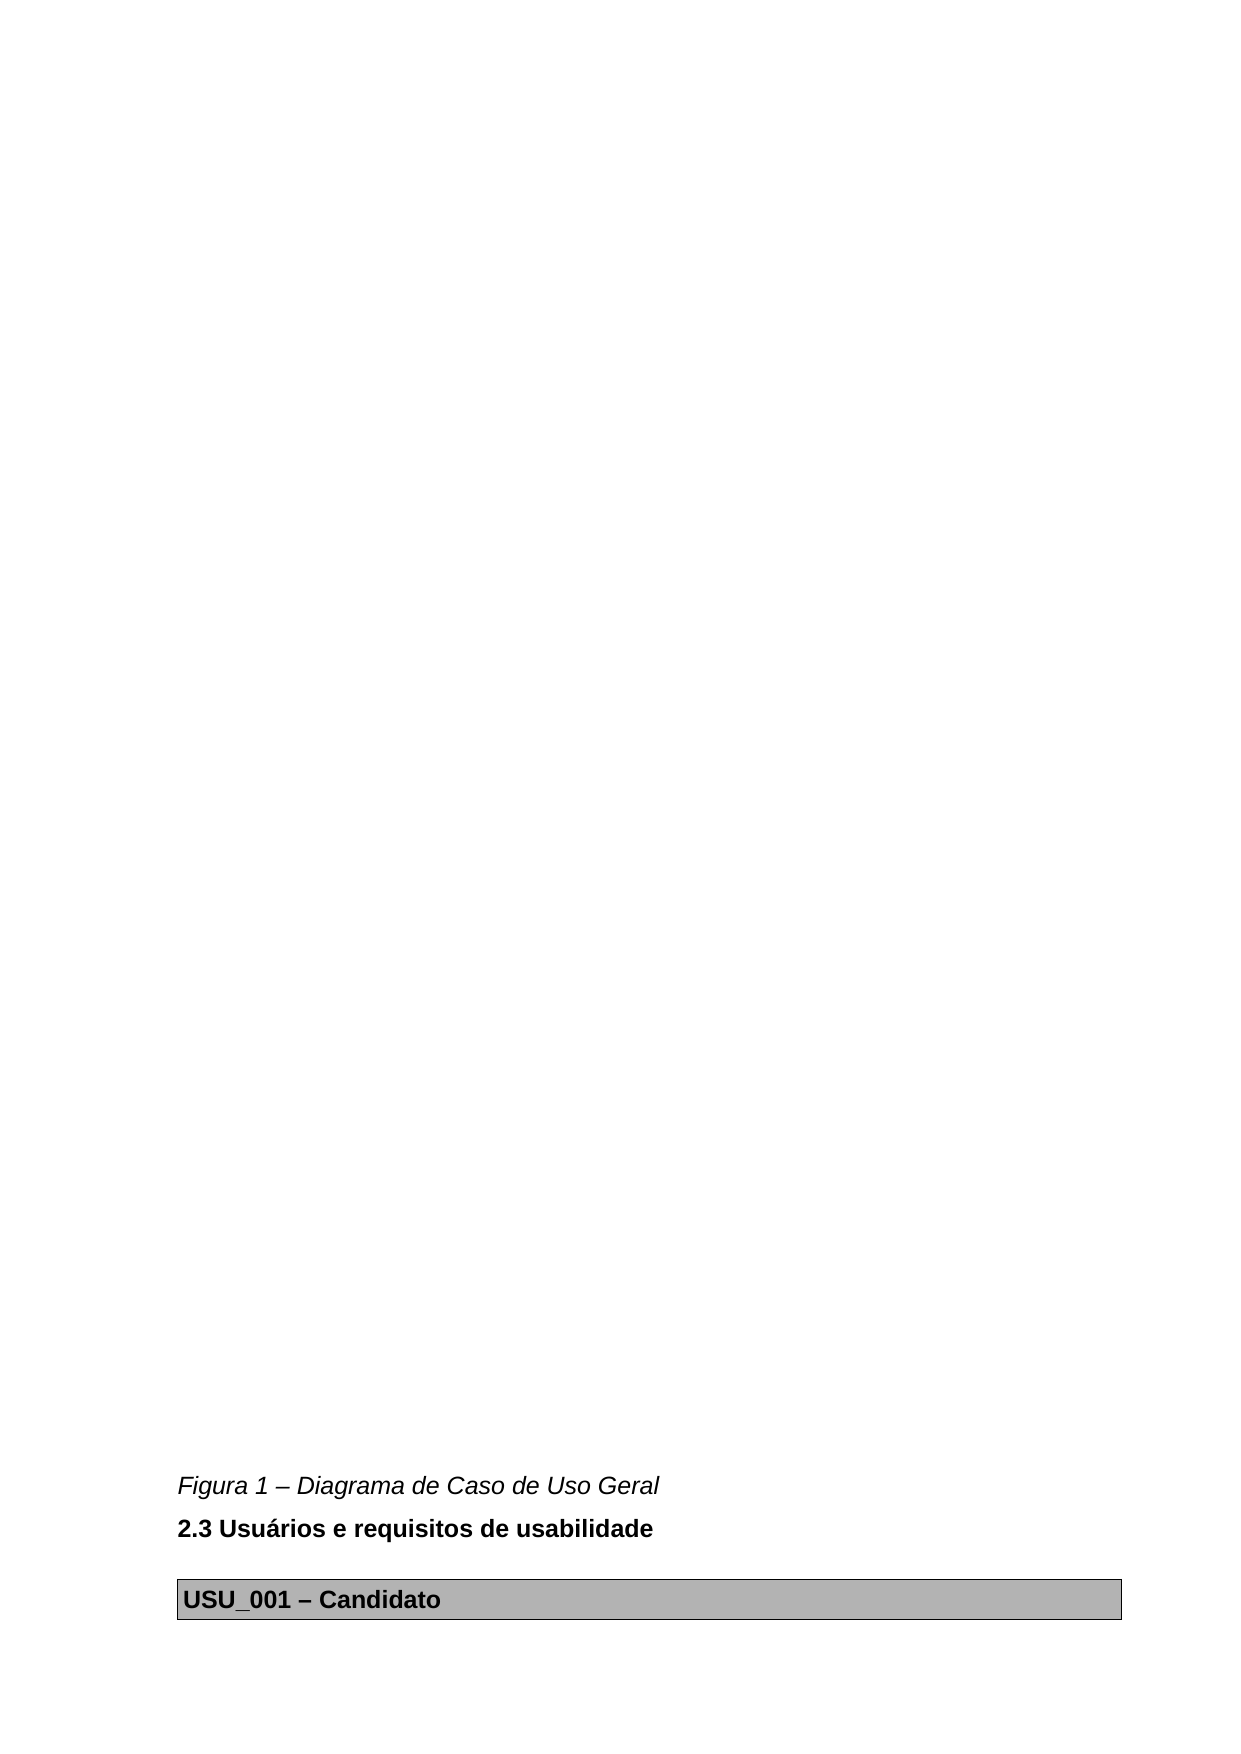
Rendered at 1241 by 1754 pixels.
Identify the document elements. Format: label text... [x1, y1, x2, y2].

table_header USU_001 – Candidato [178, 1580, 1121, 1619]
text 2.3 Usuários e requisitos de usabilidade [177, 1514, 1122, 1543]
text Figura 1 – Diagrama de Caso de Uso Geral [177, 1471, 1122, 1500]
